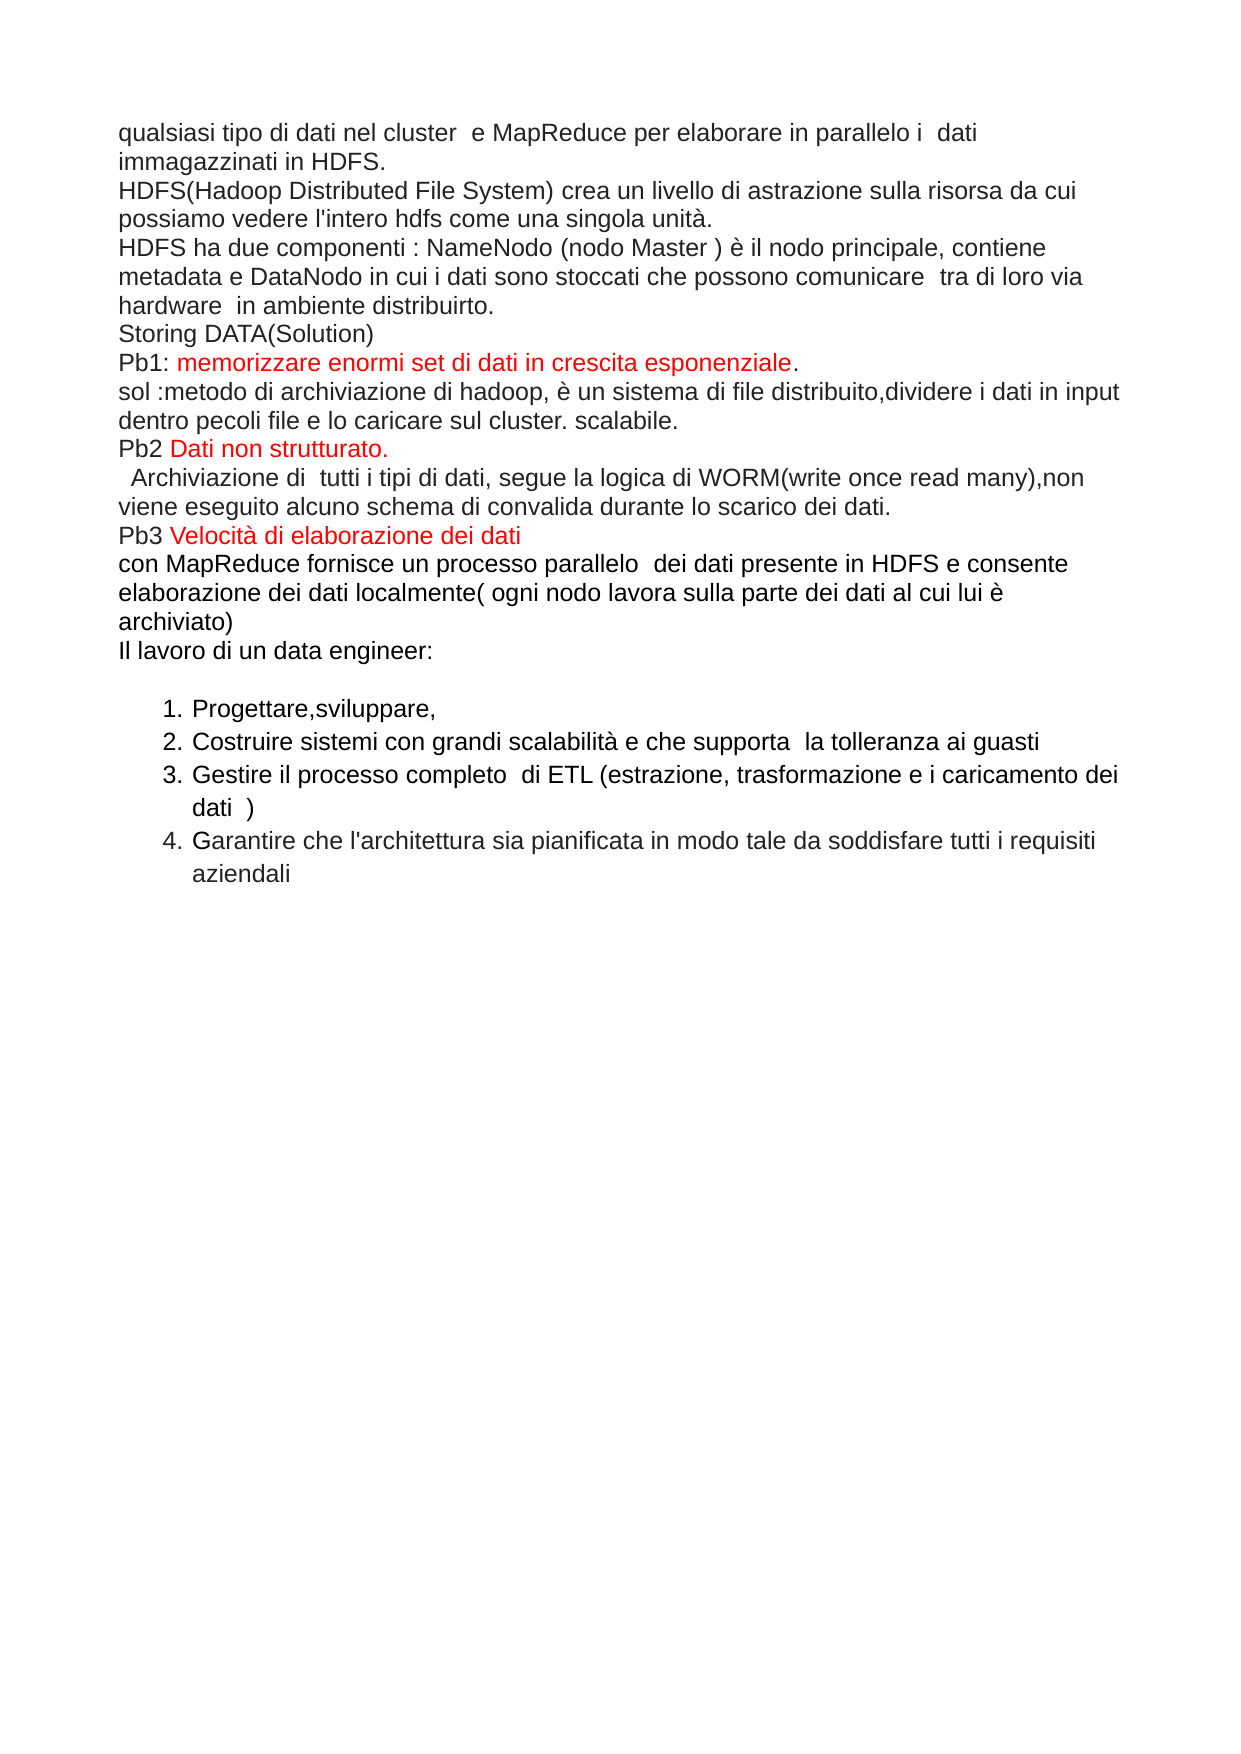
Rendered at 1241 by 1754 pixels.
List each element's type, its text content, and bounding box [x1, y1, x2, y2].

list Gestire il processo completo di ETL (estrazione, trasformazione e i caricamento dei dati ) [162, 760, 1122, 822]
text Pb1: memorizzare enormi set di dati in crescita esponenziale. [118, 348, 1122, 377]
text Pb2 Dati non strutturato. [118, 434, 1122, 463]
list Garantire che l'architettura sia pianificata in modo tale da soddisfare tutti i requisiti aziendali [162, 826, 1122, 888]
text con MapReduce fornisce un processo parallelo dei dati presente in HDFS e consente elaborazione dei dati localmente( ogni nodo lavora sulla parte dei dati al cui lui è archiviato) [118, 549, 1122, 636]
text Pb3 Velocità di elaborazione dei dati [118, 521, 1122, 549]
list Costruire sistemi con grandi scalabilità e che supporta la tolleranza ai guasti [162, 727, 1122, 756]
text Storing DATA(Solution) [118, 319, 1122, 348]
text HDFS ha due componenti : NameNodo (nodo Master ) è il nodo principale, contiene metadata e DataNodo in cui i dati sono stoccati che possono comunicare tra di loro via hardware in ambiente distribuirto. [118, 233, 1122, 319]
text qualsiasi tipo di dati nel cluster e MapReduce per elaborare in parallelo i dati immagazzinati in HDFS. [118, 118, 1122, 176]
text sol :metodo di archiviazione di hadoop, è un sistema di file distribuito,dividere i dati in input dentro pecoli file e lo caricare sul cluster. scalabile. [118, 377, 1122, 434]
text HDFS(Hadoop Distributed File System) crea un livello di astrazione sulla risorsa da cui possiamo vedere l'intero hdfs come una singola unità. [118, 176, 1122, 233]
text Archiviazione di tutti i tipi di dati, segue la logica di WORM(write once read many),non viene eseguito alcuno schema di convalida durante lo scarico dei dati. [118, 463, 1122, 521]
text Il lavoro di un data engineer: [118, 636, 1122, 664]
list Progettare,sviluppare, [162, 694, 1122, 723]
